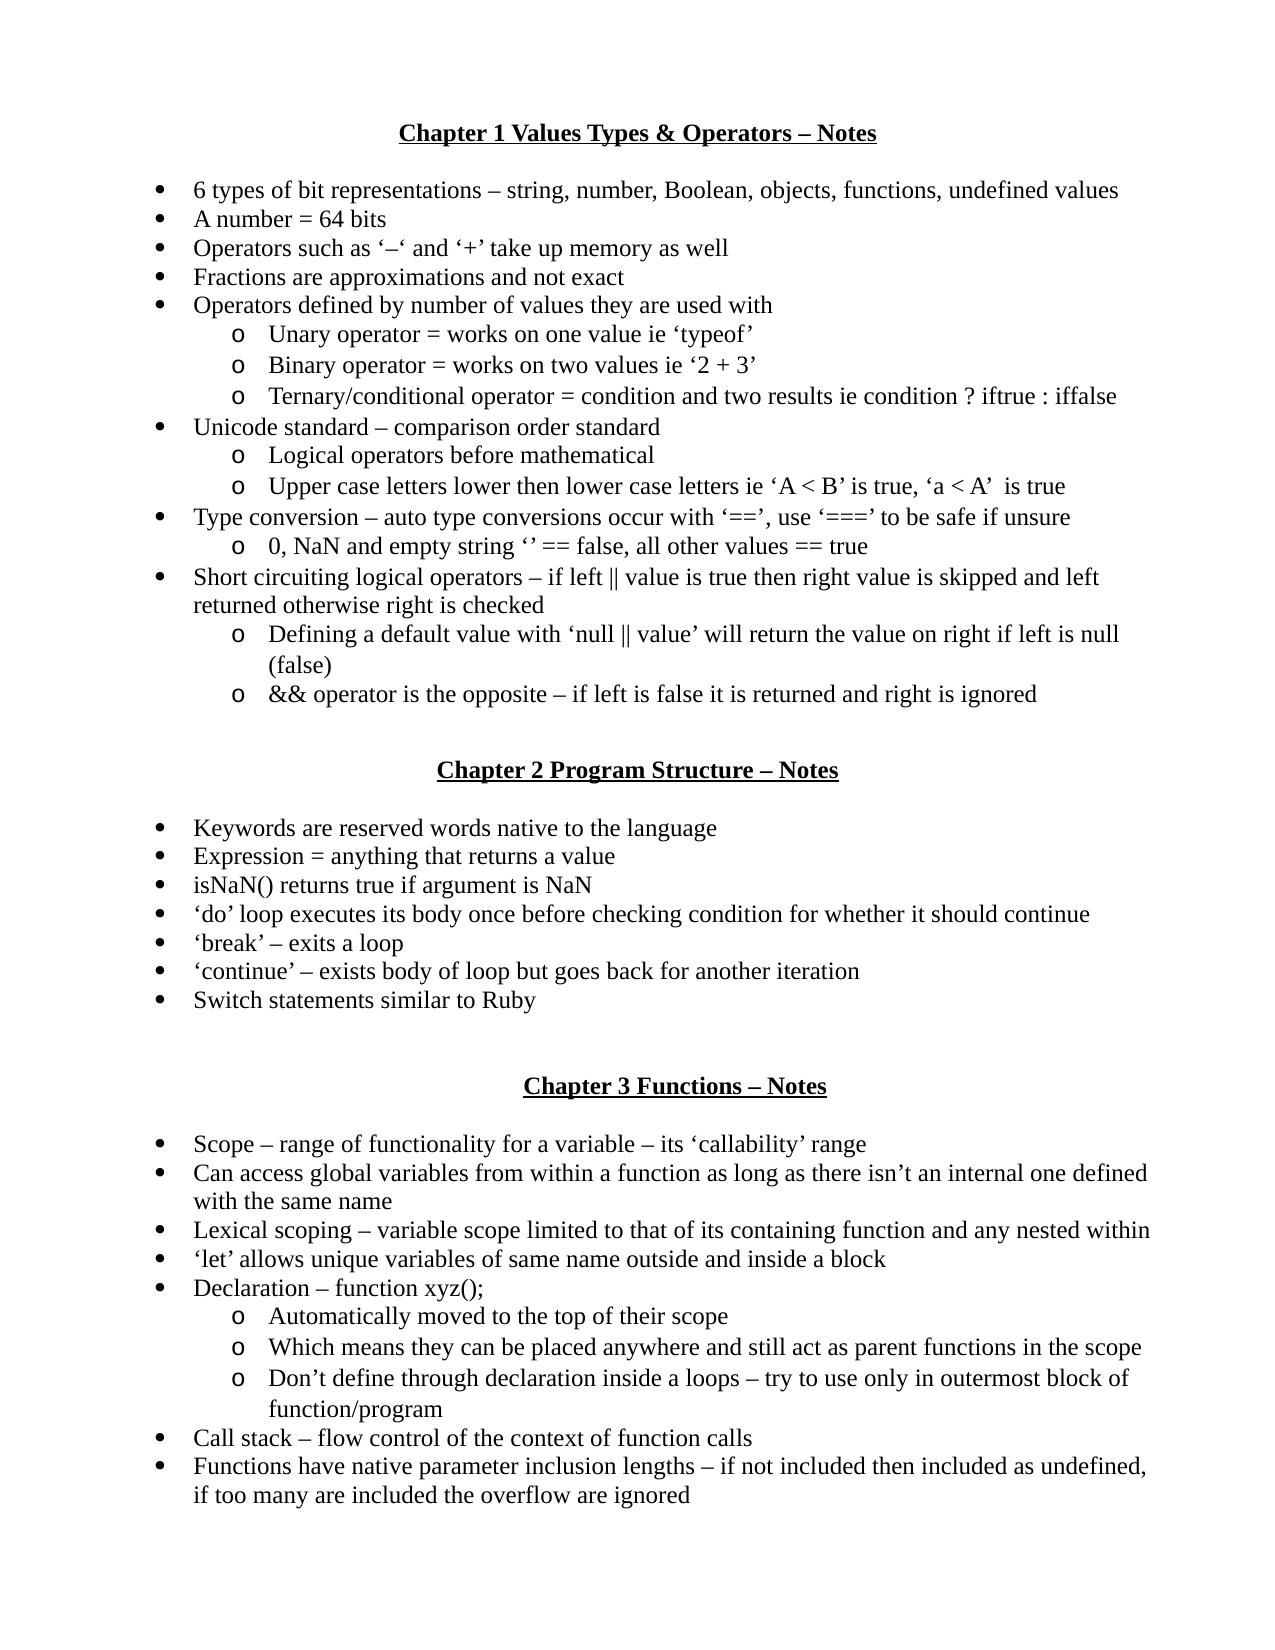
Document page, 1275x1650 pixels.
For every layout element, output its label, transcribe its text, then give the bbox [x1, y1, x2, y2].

list Binary operator = works on two values ie ‘2 + 3’ [231, 350, 1157, 381]
list Short circuiting logical operators – if left || value is true then right value is skipped and left returned otherwise right is checked [156, 562, 1157, 619]
list Logical operators before mathematical [231, 441, 1157, 471]
list ‘do’ loop executes its body once before checking condition for whether it should continue [156, 899, 1157, 928]
list Scope – range of functionality for a variable – its ‘callability’ range [156, 1129, 1157, 1158]
list Upper case letters lower then lower case letters ie ‘A < B’ is true, ‘a < A’ is true [231, 471, 1157, 502]
list Lexical scoping – variable scope limited to that of its containing function and any nested within [156, 1215, 1157, 1244]
list Keywords are reserved words native to the language [156, 813, 1157, 841]
list Functions have native parameter inclusion lengths – if not included then included as undefined, if too many are included the overflow are ignored [156, 1451, 1157, 1509]
list Automatically moved to the top of their scope [231, 1301, 1157, 1332]
text Chapter 1 Values Types & Operators – Notes [118, 118, 1157, 147]
list 0, NaN and empty string ‘’ == false, all other values == true [231, 531, 1157, 562]
list Unicode standard – comparison order standard [156, 412, 1157, 441]
list Which means they can be placed anywhere and still act as parent functions in the scope [231, 1332, 1157, 1363]
list Type conversion – auto type conversions occur with ‘==’, use ‘===’ to be safe if unsure [156, 502, 1157, 531]
list Chapter 3 Functions – Notes [193, 1071, 1157, 1100]
list Defining a default value with ‘null || value’ will return the value on right if left is null (false) [231, 619, 1157, 679]
list A number = 64 bits [156, 204, 1157, 233]
list Operators defined by number of values they are used with [156, 291, 1157, 319]
list Expression = anything that returns a value [156, 841, 1157, 870]
text Chapter 2 Program Structure – Notes [118, 755, 1157, 784]
list isNaN() returns true if argument is NaN [156, 870, 1157, 899]
list Fractions are approximations and not exact [156, 262, 1157, 291]
list Operators such as ‘–‘ and ‘+’ take up memory as well [156, 233, 1157, 262]
list && operator is the opposite – if left is false it is returned and right is ignored [231, 679, 1157, 710]
list Can access global variables from within a function as long as there isn’t an internal one defined with the same name [156, 1158, 1157, 1215]
list Declaration – function xyz(); [156, 1273, 1157, 1301]
list Call stack – flow control of the context of function calls [156, 1423, 1157, 1451]
list ‘let’ allows unique variables of same name outside and inside a block [156, 1244, 1157, 1273]
list Don’t define through declaration inside a loops – try to use only in outermost block of function/program [231, 1363, 1157, 1423]
list Unary operator = works on one value ie ‘typeof’ [231, 319, 1157, 350]
list Ternary/conditional operator = condition and two results ie condition ? iftrue : iffalse [231, 381, 1157, 412]
list Switch statements similar to Ruby [156, 985, 1157, 1014]
list 6 types of bit representations – string, number, Boolean, objects, functions, undefined values [156, 176, 1157, 204]
list ‘break’ – exits a loop [156, 928, 1157, 956]
list ‘continue’ – exists body of loop but goes back for another iteration [156, 956, 1157, 985]
